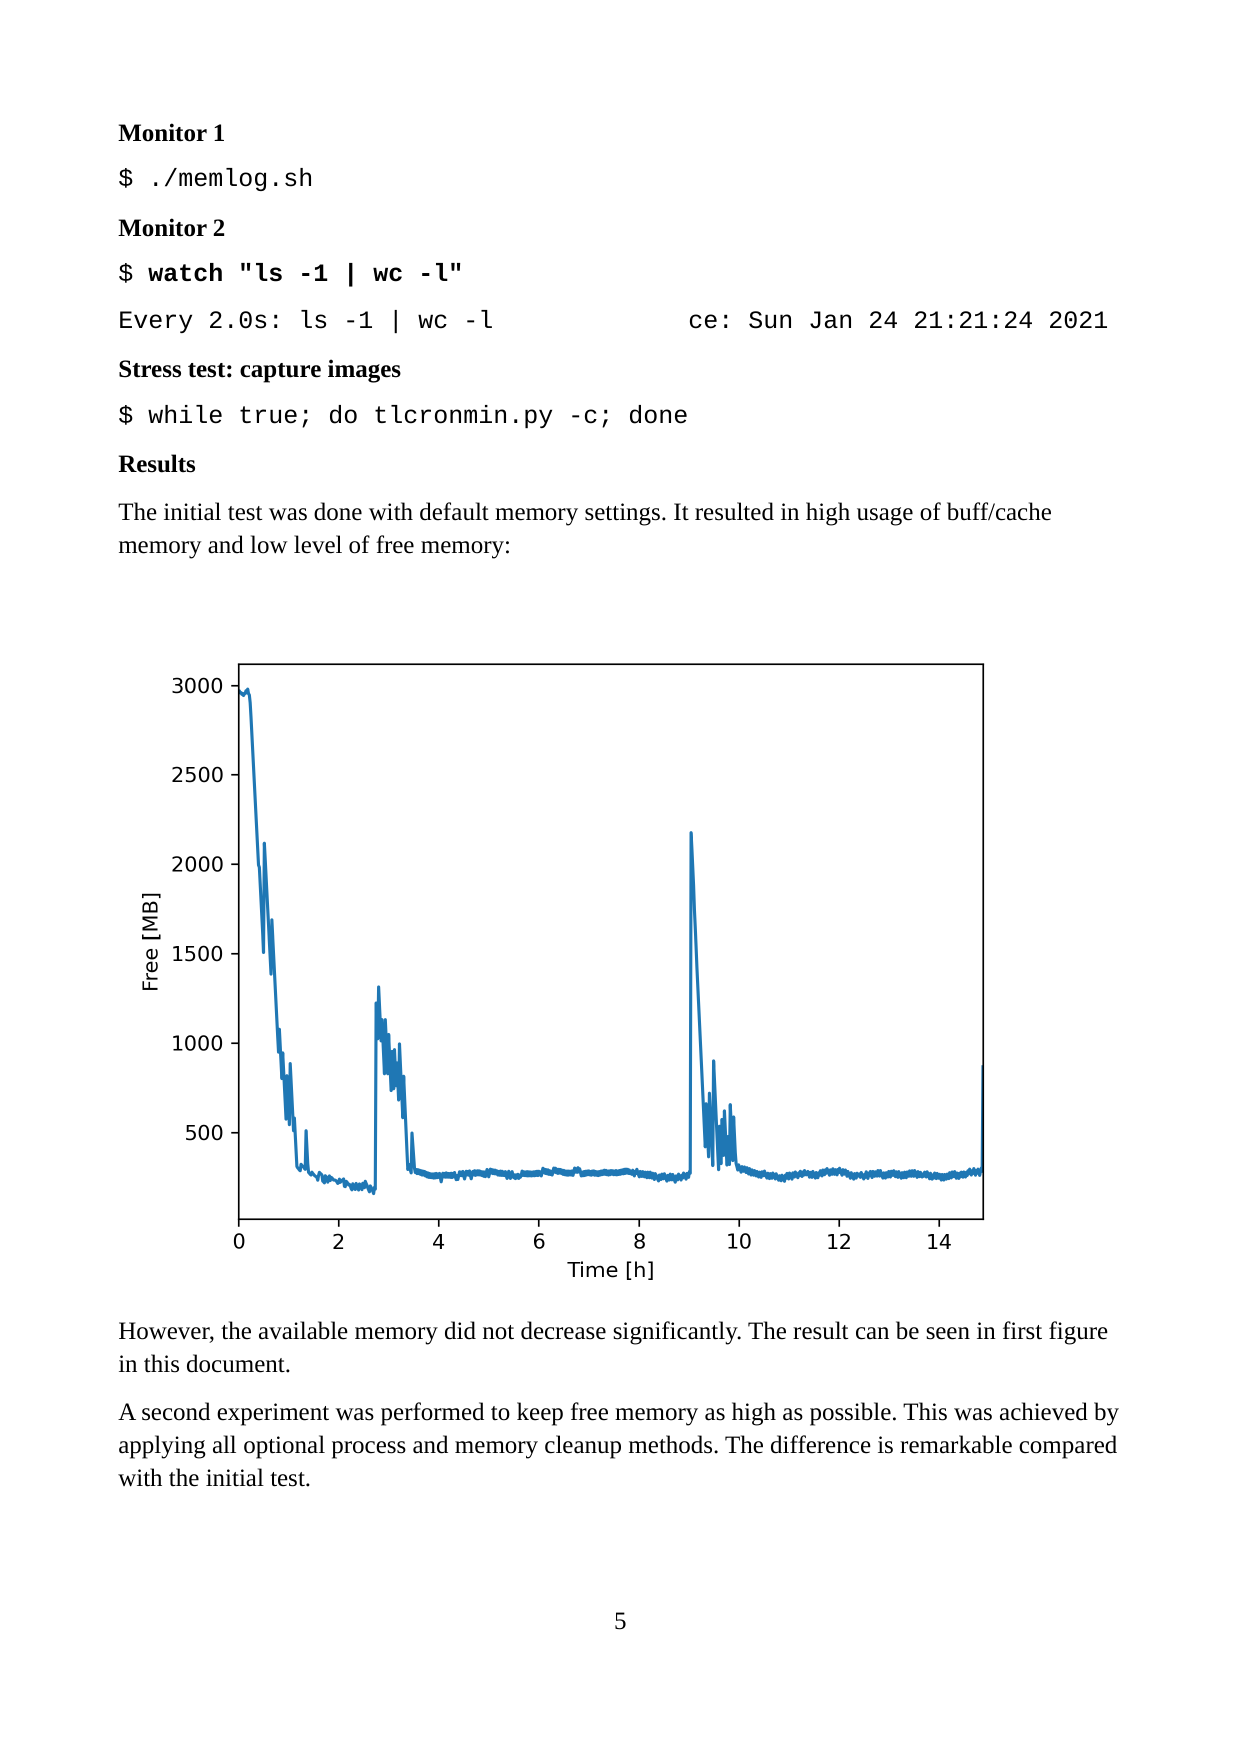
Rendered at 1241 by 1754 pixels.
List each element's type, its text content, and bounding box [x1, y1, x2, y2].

text Every 2.0s: ls -1 | wc -l ce: Sun Jan 24 21:21:24 2021 [118, 307, 1122, 336]
text The initial test was done with default memory settings. It resulted in high usage of buff/cache memory and low level of free memory: [118, 497, 1122, 559]
text However, the available memory did not decrease significantly. The result can be seen in first figure in this document. [118, 1316, 1122, 1378]
text Monitor 1 [118, 118, 1122, 147]
text $ while true; do tlcronmin.py -c; done [118, 402, 1122, 431]
text A second experiment was performed to keep free memory as high as possible. This was achieved by applying all optional process and memory cleanup methods. The difference is remarkable compared with the initial test. [118, 1397, 1122, 1492]
text $ watch "ls -1 | wc -l" [118, 260, 1122, 289]
text $ ./memlog.sh [118, 166, 1122, 194]
picture [118, 577, 1079, 1298]
text Stress test: capture images [118, 354, 1122, 383]
text Monitor 2 [118, 213, 1122, 242]
text Results [118, 449, 1122, 478]
